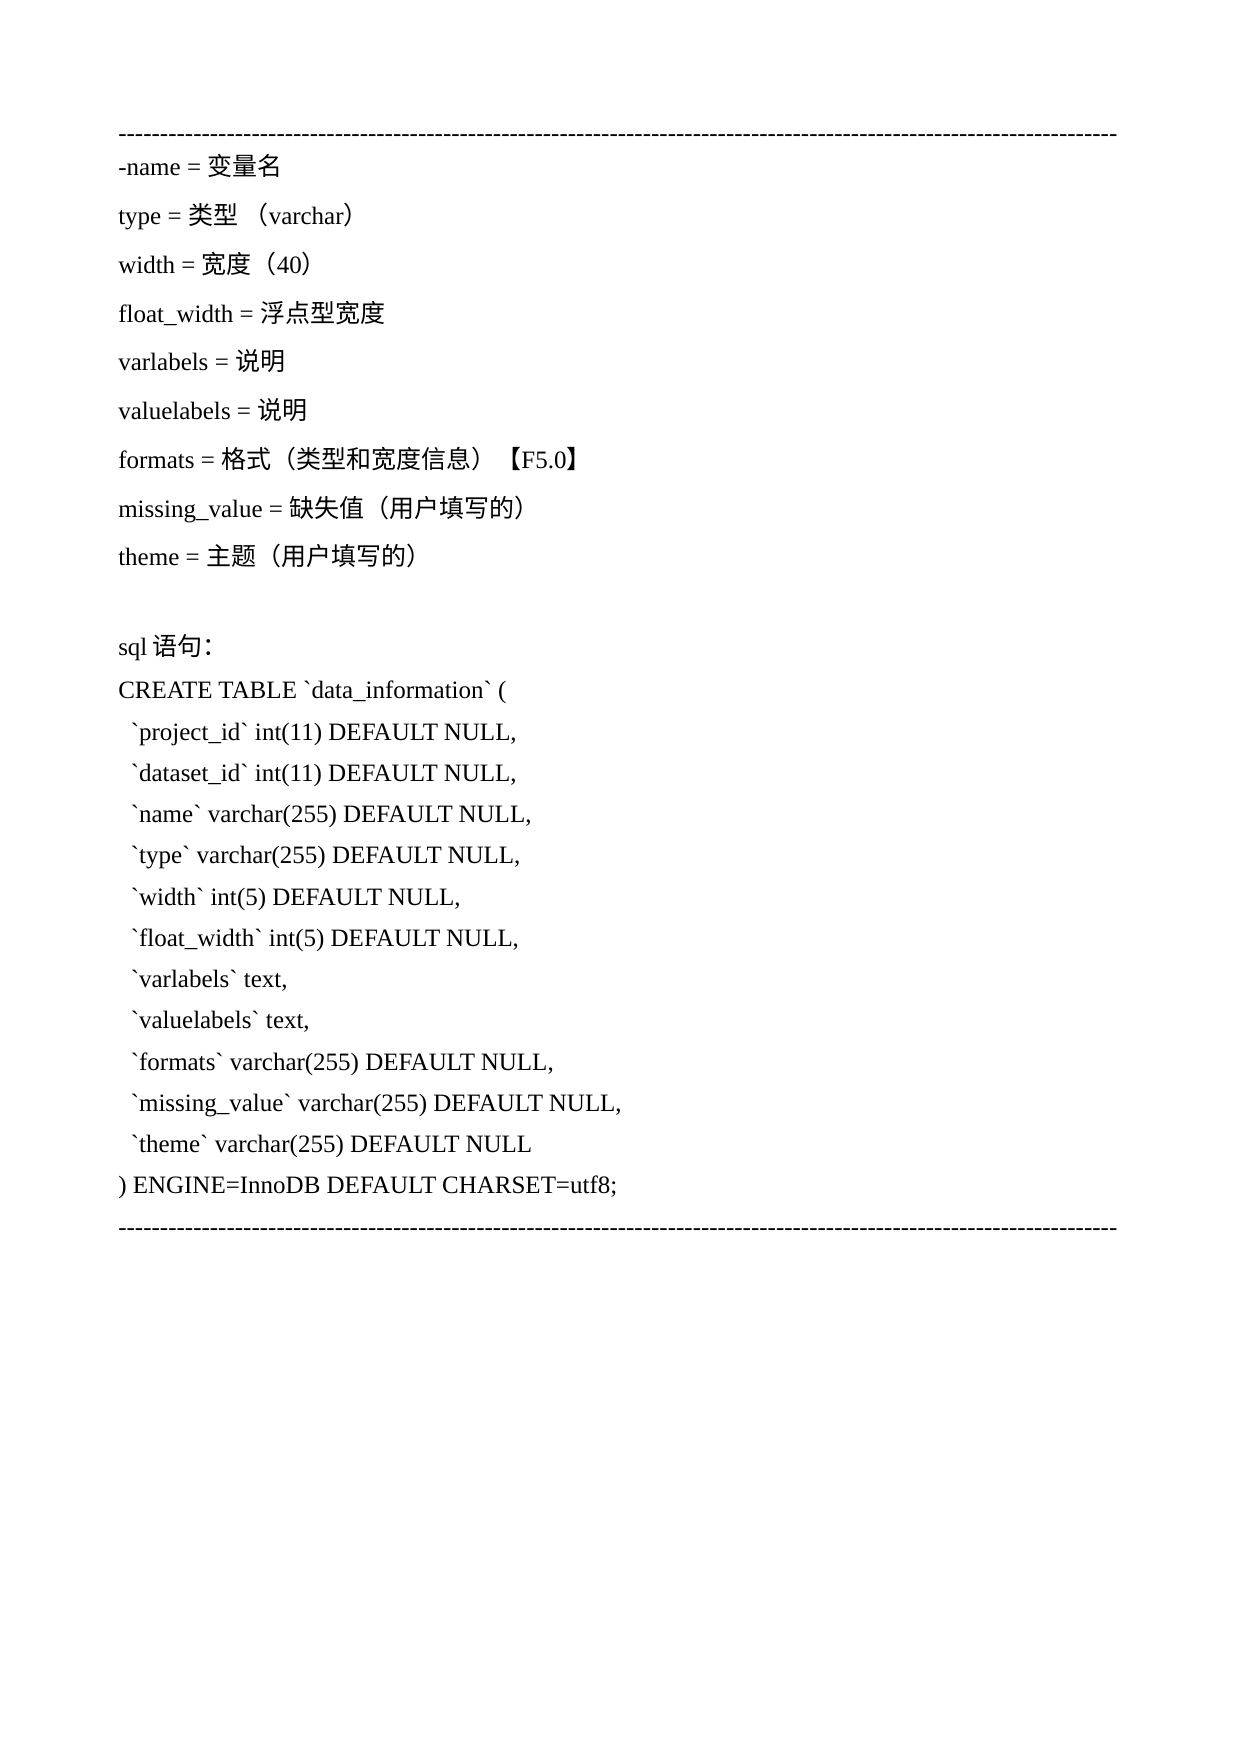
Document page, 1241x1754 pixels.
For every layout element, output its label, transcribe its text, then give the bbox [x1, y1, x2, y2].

text `formats` varchar(255) DEFAULT NULL, [118, 1047, 1122, 1076]
text missing_value = 缺失值（用户填写的） [118, 488, 1122, 524]
text `dataset_id` int(11) DEFAULT NULL, [118, 758, 1122, 787]
text CREATE TABLE `data_information` ( [118, 676, 1122, 704]
text ------------------------------------------------------------------------------------------------------------------------ [118, 1212, 1122, 1241]
text `name` varchar(255) DEFAULT NULL, [118, 799, 1122, 828]
text valuelabels = 说明 [118, 391, 1122, 427]
text sql语句： [118, 627, 1122, 663]
text theme = 主题（用户填写的） [118, 537, 1122, 573]
text width = 宽度（40） [118, 244, 1122, 281]
text ) ENGINE=InnoDB DEFAULT CHARSET=utf8; [118, 1171, 1122, 1199]
text `width` int(5) DEFAULT NULL, [118, 882, 1122, 911]
text formats = 格式（类型和宽度信息）【F5.0】 [118, 439, 1122, 476]
text varlabels = 说明 [118, 342, 1122, 378]
text `valuelabels` text, [118, 1006, 1122, 1034]
text `project_id` int(11) DEFAULT NULL, [118, 717, 1122, 746]
text type = 类型 （varchar） [118, 196, 1122, 232]
text float_width = 浮点型宽度 [118, 293, 1122, 329]
text `type` varchar(255) DEFAULT NULL, [118, 841, 1122, 869]
text -------------------------------------------------------------------------------------------------------------------------name = 变量名 [118, 118, 1122, 183]
text `theme` varchar(255) DEFAULT NULL [118, 1129, 1122, 1158]
text `missing_value` varchar(255) DEFAULT NULL, [118, 1088, 1122, 1117]
text `varlabels` text, [118, 964, 1122, 993]
text `float_width` int(5) DEFAULT NULL, [118, 923, 1122, 952]
